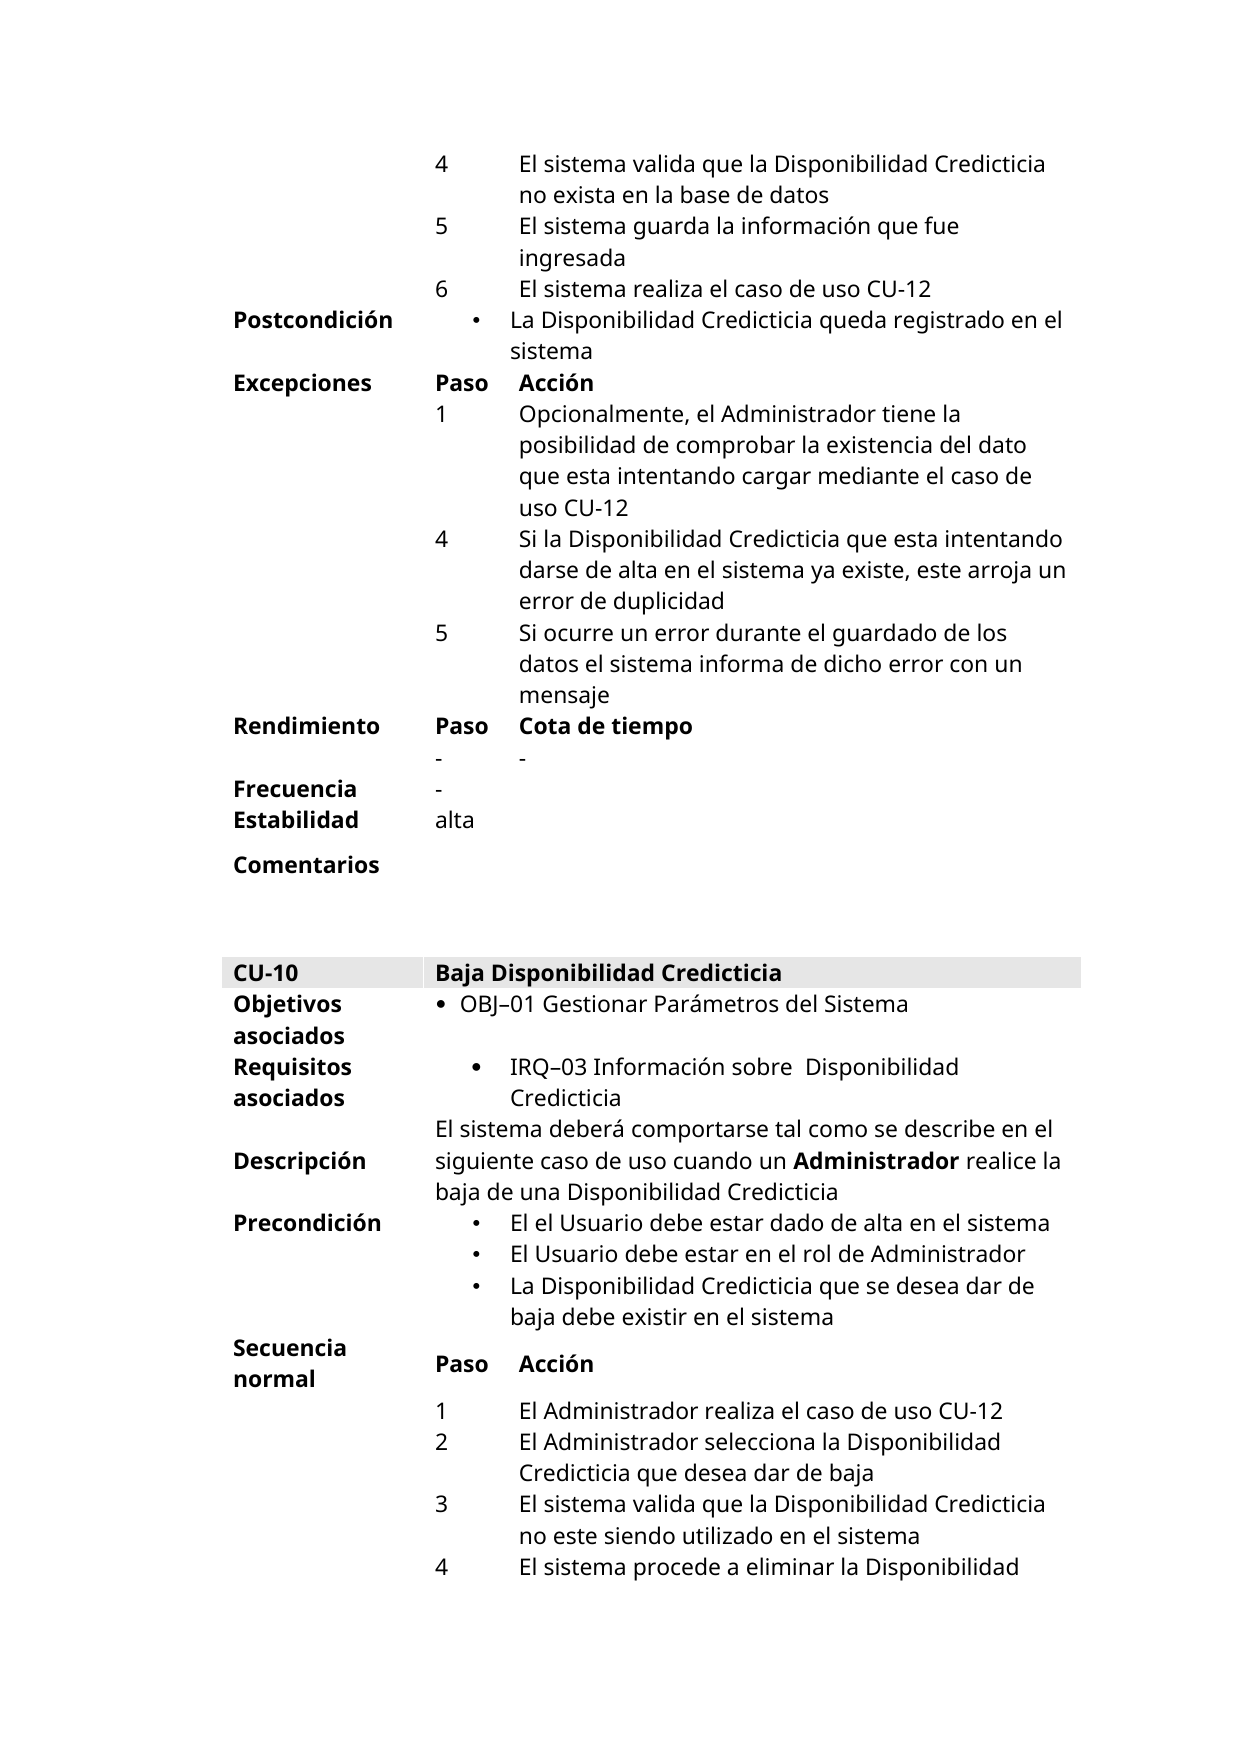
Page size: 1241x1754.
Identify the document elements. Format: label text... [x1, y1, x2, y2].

table_cell - [508, 741, 1081, 773]
table_cell Estabilidad [222, 804, 423, 835]
table_cell Paso [424, 1332, 507, 1394]
table_cell [222, 741, 423, 773]
table_cell Acción [508, 366, 1081, 398]
table_cell El Administrador selecciona la Disponibilidad Credicticia que desea dar de baja [508, 1426, 1081, 1488]
table_header CU-10 [222, 957, 423, 988]
table_header Baja Disponibilidad Credicticia [424, 957, 1081, 988]
table_cell El sistema valida que la Disponibilidad Credicticia no este siendo utilizado en el sistema [508, 1488, 1081, 1551]
table_cell Comentarios [222, 835, 423, 894]
table_cell El sistema guarda la información que fue ingresada [508, 210, 1081, 273]
table_cell 4 [424, 1551, 507, 1582]
table_cell El sistema procede a eliminar la Disponibilidad [508, 1551, 1081, 1582]
table_cell - [424, 773, 1081, 804]
table_cell El Administrador realiza el caso de uso CU-12 [508, 1395, 1081, 1426]
table_cell - [424, 741, 507, 773]
table_cell Opcionalmente, el Administrador tiene la posibilidad de comprobar la existencia del dato que esta intentando cargar mediante el caso de uso CU-12 [508, 398, 1081, 523]
table_cell Postcondición [222, 304, 423, 366]
table_cell Cota de tiempo [508, 710, 1081, 741]
table_cell 5 [424, 616, 507, 710]
table_cell Secuencia normal [222, 1332, 423, 1394]
table_cell El sistema valida que la Disponibilidad Credicticia no exista en la base de datos [508, 148, 1081, 210]
table_cell Paso [424, 710, 507, 741]
table_cell Si ocurre un error durante el guardado de los datos el sistema informa de dicho error con un mensaje [508, 616, 1081, 710]
table_cell Paso [424, 366, 507, 398]
table_cell Requisitos asociados [222, 1051, 423, 1113]
table_cell [222, 148, 423, 304]
table_cell 4 [424, 523, 507, 616]
table_cell 1 [424, 398, 507, 523]
table_cell El sistema deberá comportarse tal como se describe en el siguiente caso de uso cuando un Administrador realice la baja de una Disponibilidad Credicticia [424, 1113, 1081, 1207]
table_cell OBJ–01 Gestionar Parámetros del Sistema [424, 988, 1081, 1051]
table_cell 3 [424, 1488, 507, 1551]
table_cell [222, 1395, 423, 1582]
table_cell 5 [424, 210, 507, 273]
table_cell La Disponibilidad Credicticia queda registrado en el sistema [424, 304, 1081, 366]
table_cell Acción [508, 1332, 1081, 1394]
table_cell Si la Disponibilidad Credicticia que esta intentando darse de alta en el sistema ya existe, este arroja un error de duplicidad [508, 523, 1081, 616]
table_cell Frecuencia [222, 773, 423, 804]
table_cell Excepciones [222, 366, 423, 398]
table_cell 1 [424, 1395, 507, 1426]
table_cell alta [424, 804, 1081, 835]
table_cell 2 [424, 1426, 507, 1488]
table_cell [424, 835, 1081, 894]
table_cell Descripción [222, 1113, 423, 1207]
table_cell 6 [424, 273, 507, 304]
table_cell IRQ–03 Información sobre Disponibilidad Credicticia [424, 1051, 1081, 1113]
table_cell El el Usuario debe estar dado de alta en el sistema El Usuario debe estar en el rol de Administrador La Disponibilidad Credicticia que se desea dar de baja debe existir en el sistema [424, 1207, 1081, 1332]
table_cell El sistema realiza el caso de uso CU-12 [508, 273, 1081, 304]
table_cell 4 [424, 148, 507, 210]
table_cell Precondición [222, 1207, 423, 1332]
table_cell [222, 398, 423, 710]
table_cell Rendimiento [222, 710, 423, 741]
table_cell Objetivos asociados [222, 988, 423, 1051]
